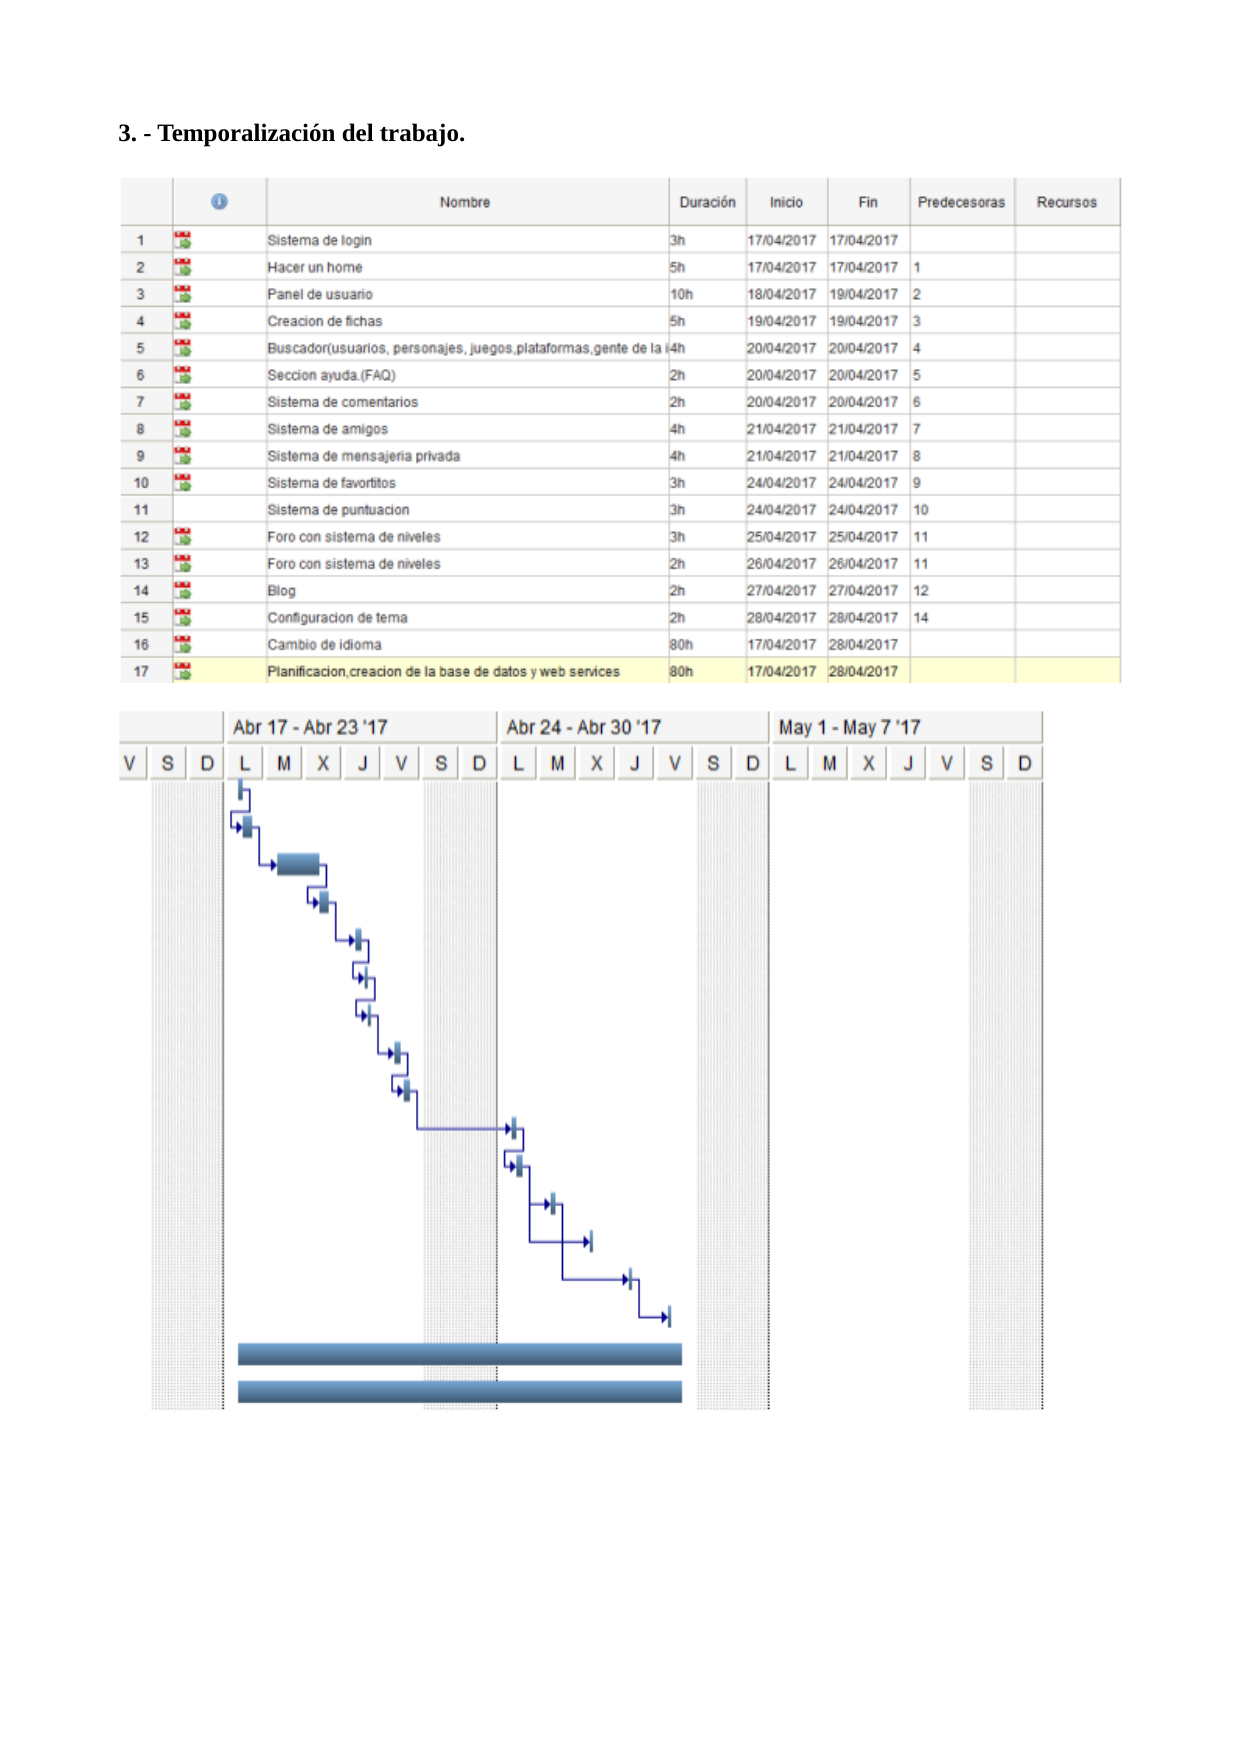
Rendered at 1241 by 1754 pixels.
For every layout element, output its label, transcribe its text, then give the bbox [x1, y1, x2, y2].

text 3. - Temporalización del trabajo. [118, 118, 1122, 147]
picture [118, 711, 1045, 1411]
picture [118, 175, 1123, 683]
